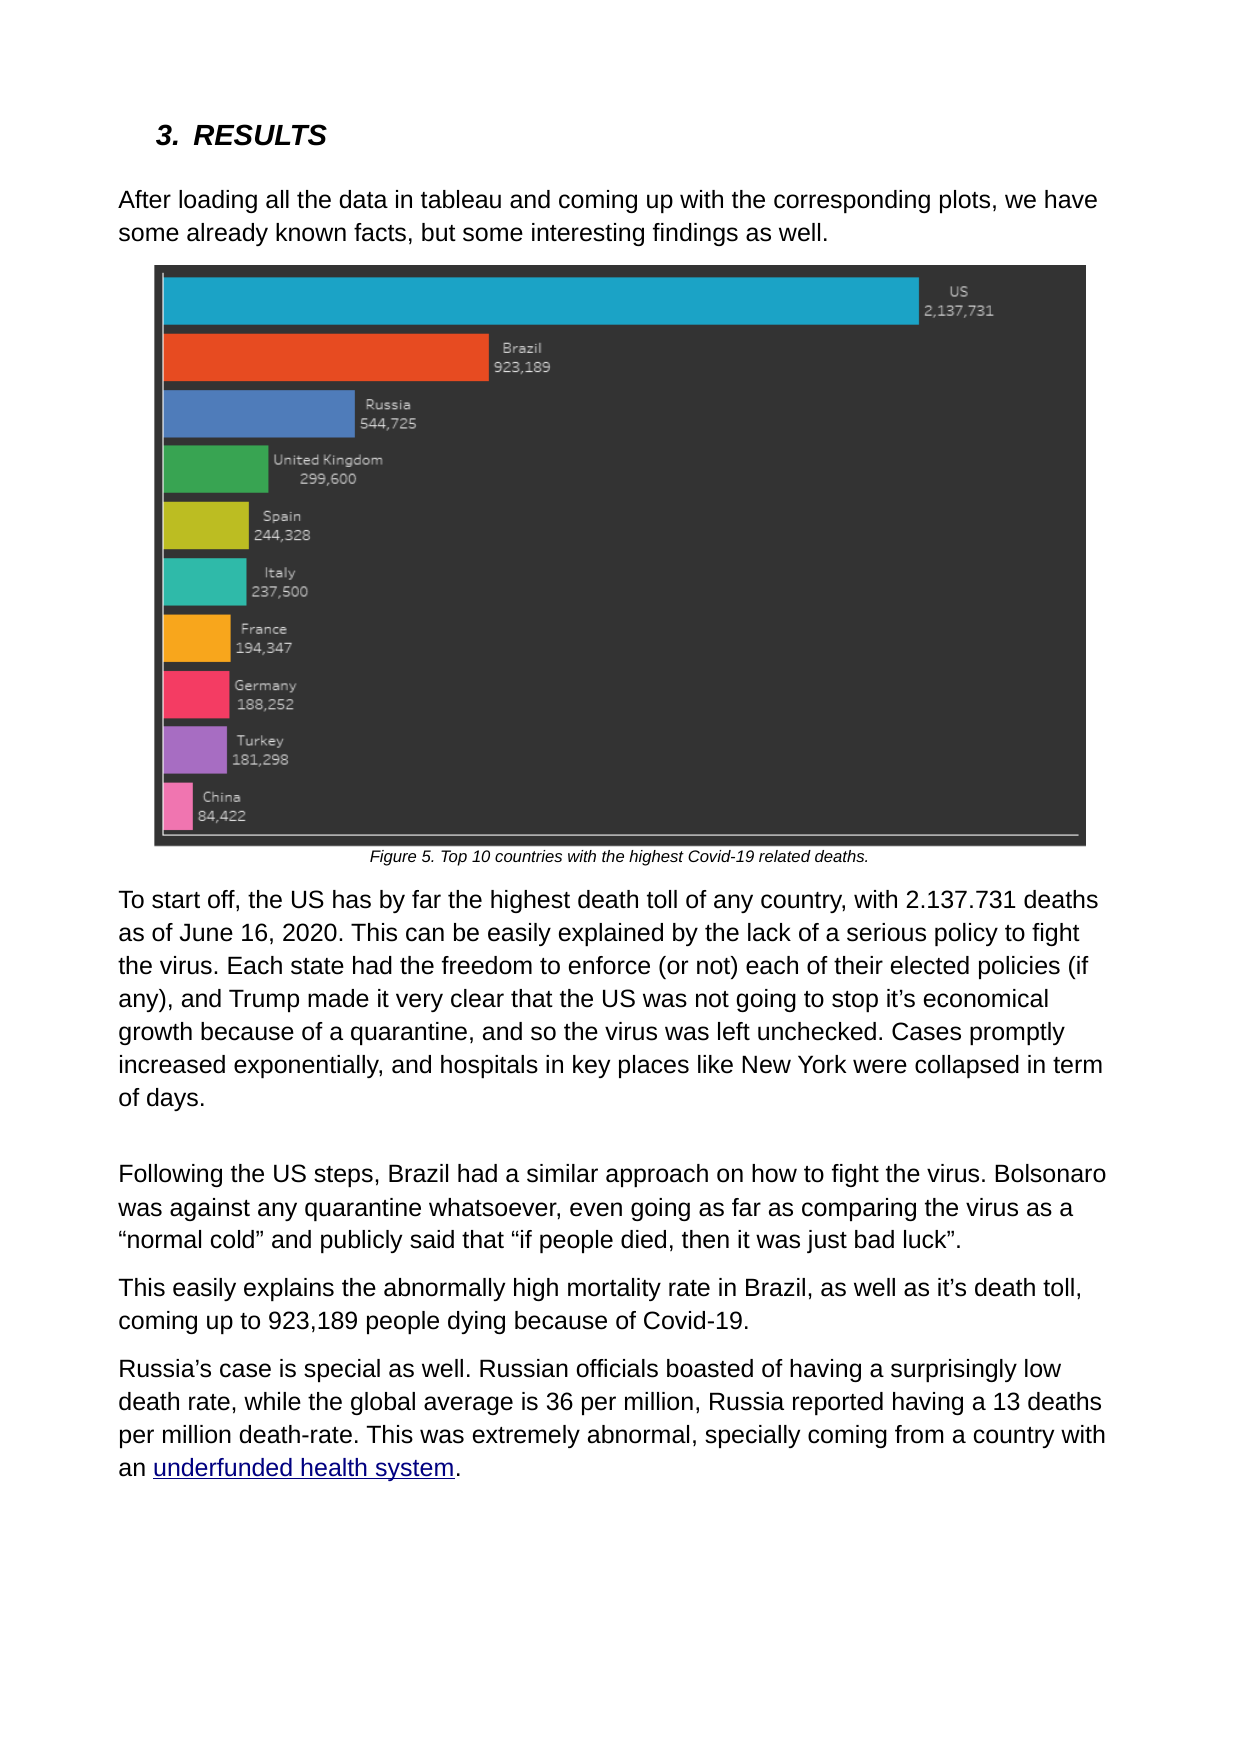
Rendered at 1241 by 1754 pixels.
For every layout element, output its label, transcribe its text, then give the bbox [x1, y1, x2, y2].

list RESULTS [156, 118, 1122, 152]
text This easily explains the abnormally high mortality rate in Brazil, as well as it’s death toll, coming up to 923,189 people dying because of Covid-19. [118, 1273, 1122, 1335]
picture [154, 265, 1086, 847]
text Following the US steps, Brazil had a similar approach on how to fight the virus. Bolsonaro was against any quarantine whatsoever, even going as far as comparing the virus as a “normal cold” and publicly said that “if people died, then it was just bad luck”. [118, 1159, 1122, 1254]
text To start off, the US has by far the highest death toll of any country, with 2.137.731 deaths as of June 16, 2020. This can be easily explained by the lack of a serious policy to fight the virus. Each state had the freedom to enforce (or not) each of their elected policies (if any), and Trump made it very clear that the US was not going to stop it’s economical growth because of a quarantine, and so the virus was left unchecked. Cases promptly increased exponentially, and hospitals in key places like New York were collapsed in term of days. [118, 885, 1122, 1112]
text Figure 5. Top 10 countries with the highest Covid-19 related deaths. [118, 266, 1122, 866]
text After loading all the data in tableau and coming up with the corresponding plots, we have some already known facts, but some interesting findings as well. [118, 185, 1122, 247]
text Russia’s case is special as well. Russian officials boasted of having a surprisingly low death rate, while the global average is 36 per million, Russia reported having a 13 deaths per million death-rate. This was extremely abnormal, specially coming from a country with an underfunded health system. [118, 1354, 1122, 1482]
